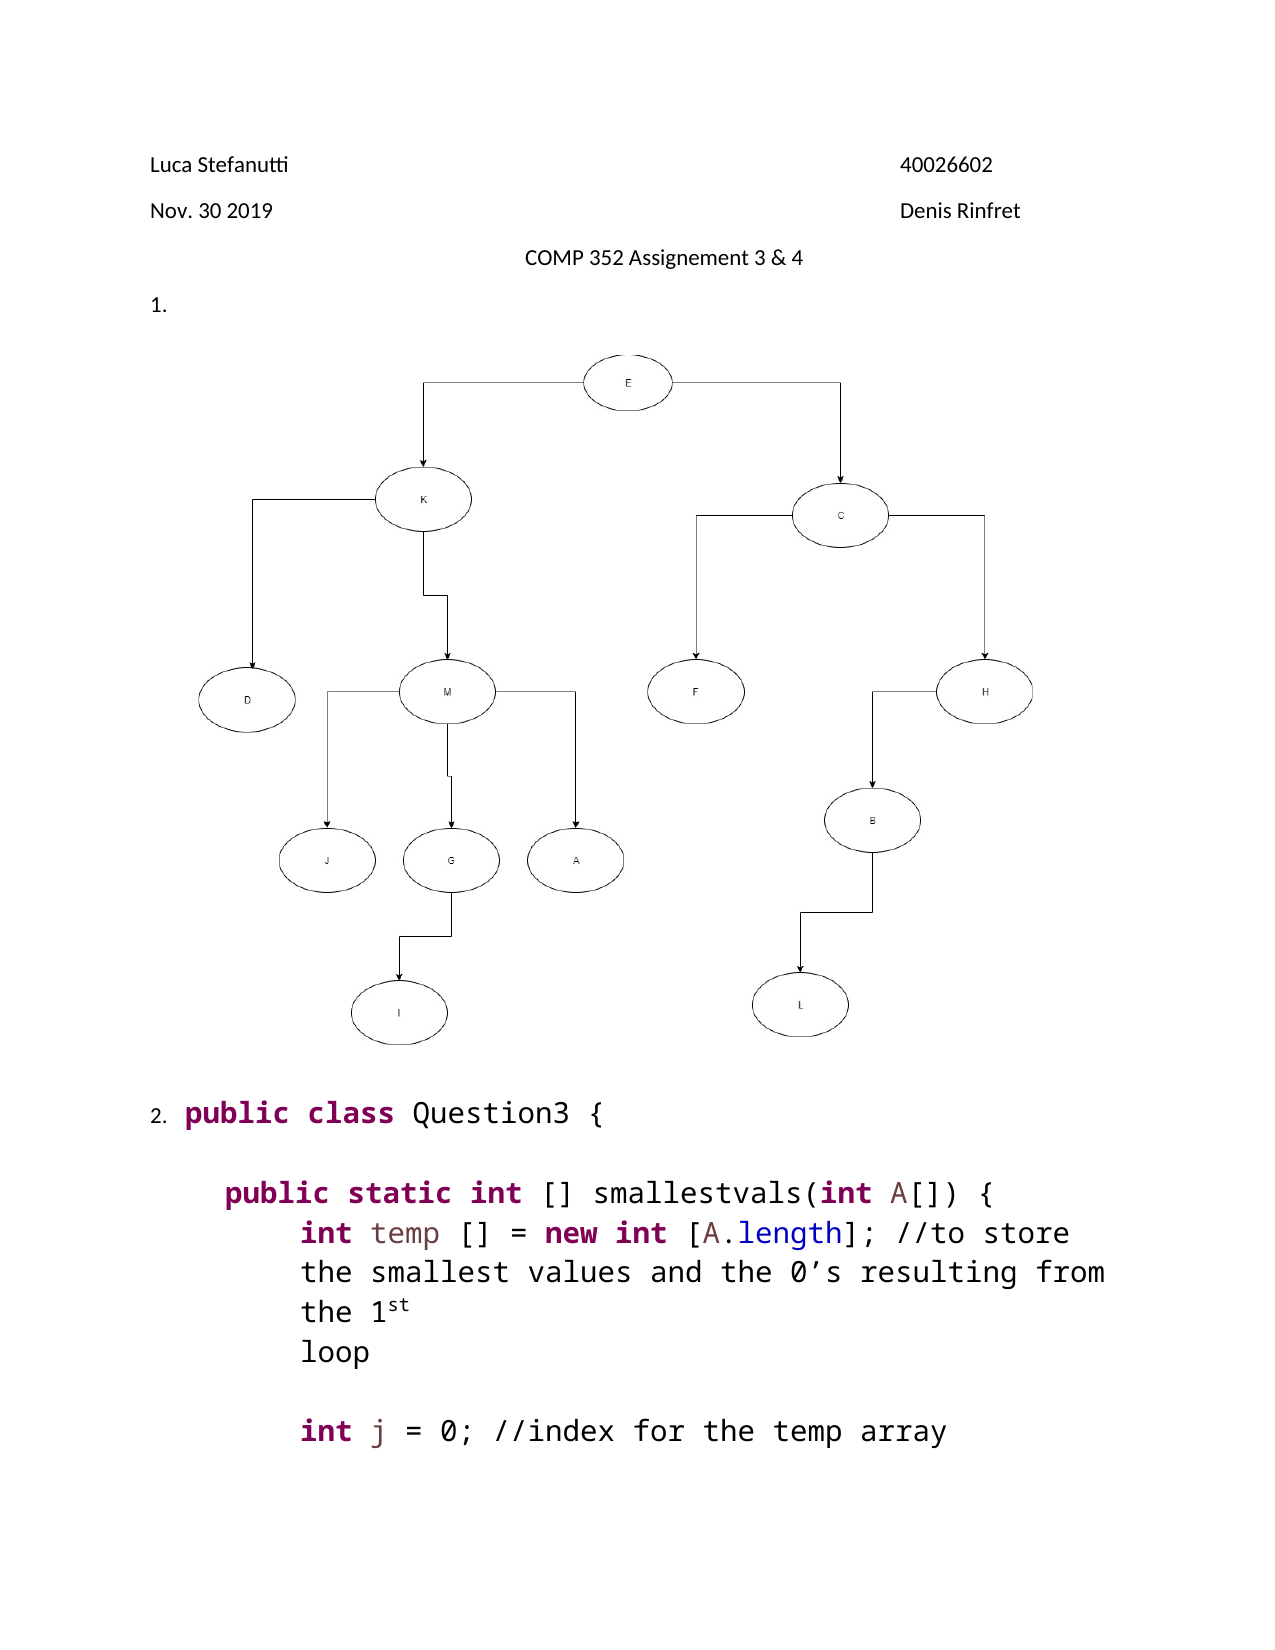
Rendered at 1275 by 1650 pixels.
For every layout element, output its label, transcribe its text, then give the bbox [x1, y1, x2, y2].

picture [198, 355, 1033, 1045]
text Nov. 30 2019 Denis Rinfret [150, 197, 1125, 224]
text 1. [150, 290, 1125, 318]
text int j = 0; //index for the temp array [150, 1410, 1125, 1450]
text int temp [] = new int [A.length]; //to store the smallest values and the 0’s resulting from the 1st [300, 1212, 1125, 1331]
text COMP 352 Assignement 3 & 4 [150, 243, 1125, 271]
text Luca Stefanutti 40026602 [150, 150, 1125, 178]
text loop [225, 1331, 1125, 1371]
text public static int [] smallestvals(int A[]) { [150, 1172, 1125, 1212]
text 2. public class Question3 { [150, 1093, 1125, 1132]
